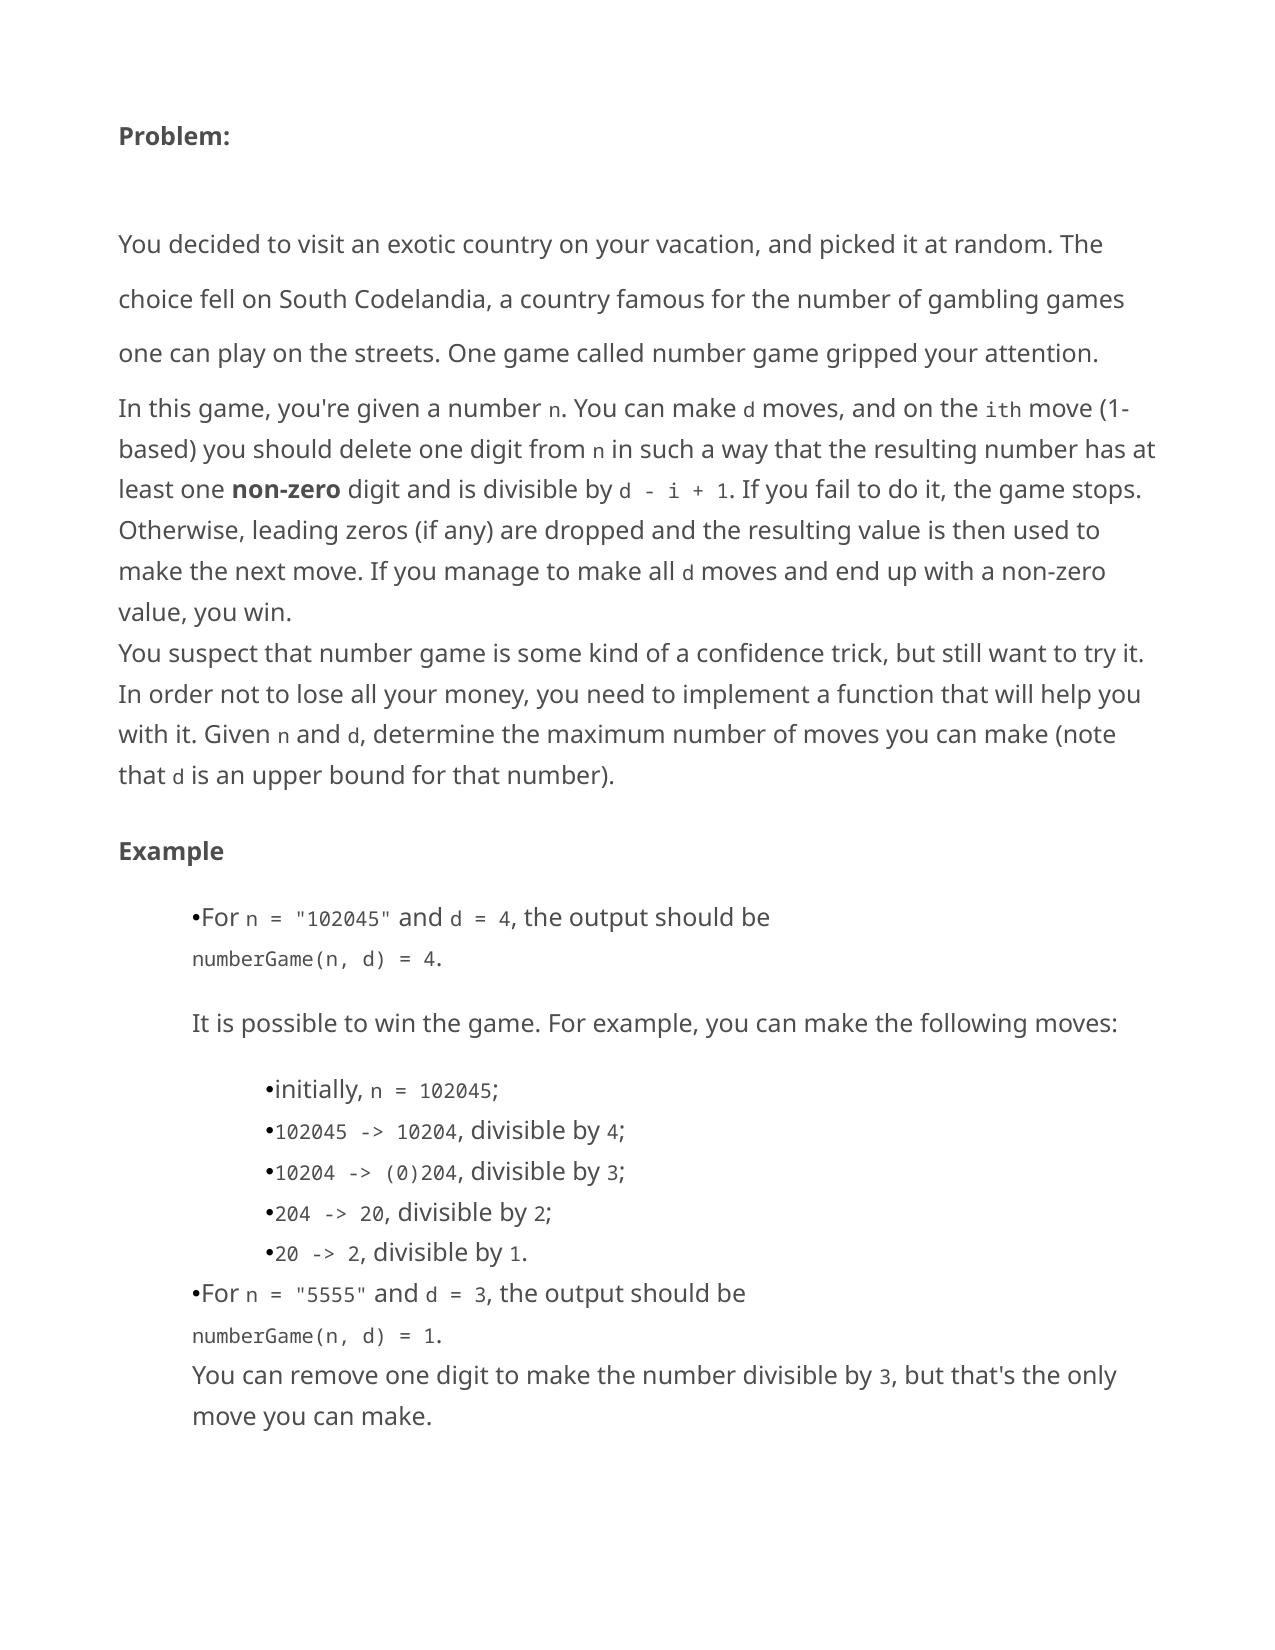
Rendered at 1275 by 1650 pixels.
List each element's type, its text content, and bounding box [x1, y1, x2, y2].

text In this game, you're given a number n. You can make d moves, and on the ith move (1-based) you should delete one digit from n in such a way that the resulting number has at least one non-zero digit and is divisible by d - i + 1. If you fail to do it, the game stops. Otherwise, leading zeros (if any) are dropped and the resulting value is then used to make the next move. If you manage to make all d moves and end up with a non-zero value, you win. [118, 391, 1157, 629]
list 20 -> 2, divisible by 1. [118, 1235, 1157, 1269]
list initially, n = 102045; [118, 1072, 1157, 1106]
list 102045 -> 10204, divisible by 4; [118, 1112, 1157, 1147]
list For n = "102045" and d = 4, the output should be numberGame(n, d) = 4. [118, 899, 1157, 974]
text Example [118, 833, 1157, 867]
text You decided to visit an exotic country on your vacation, and picked it at random. The choice fell on South Codelandia, a country famous for the number of gambling games one can play on the streets. One game called number game gripped your attention. [118, 227, 1157, 370]
list 204 -> 20, divisible by 2; [118, 1194, 1157, 1228]
text You suspect that number game is some kind of a confidence trick, but still want to try it. In order not to lose all your money, you need to implement a function that will help you with it. Given n and d, determine the maximum number of moves you can make (note that d is an upper bound for that number). [118, 636, 1157, 792]
list 10204 -> (0)204, divisible by 3; [118, 1153, 1157, 1187]
list It is possible to win the game. For example, you can make the following moves: [118, 1006, 1157, 1040]
text Problem: [118, 118, 1157, 152]
list You can remove one digit to make the number divisible by 3, but that's the only move you can make. [118, 1357, 1157, 1432]
list For n = "5555" and d = 3, the output should be numberGame(n, d) = 1. [118, 1276, 1157, 1351]
